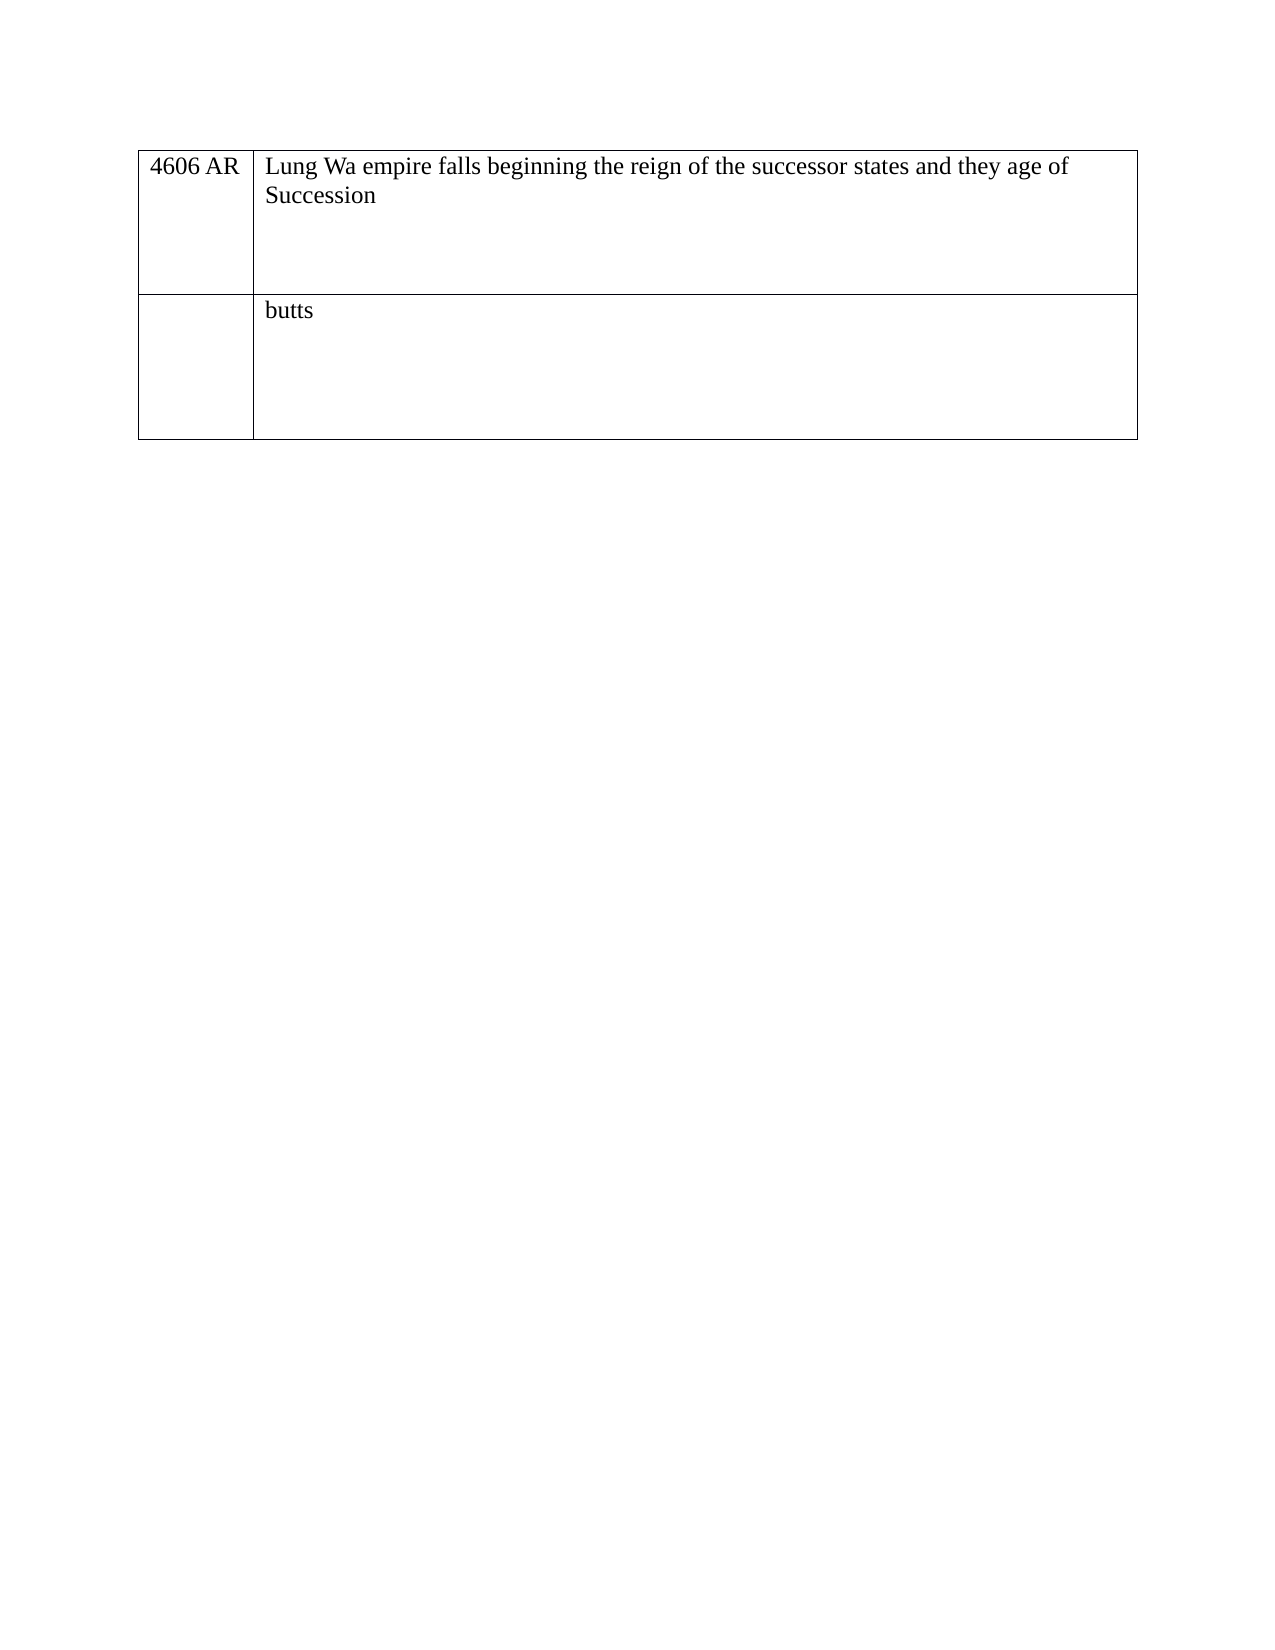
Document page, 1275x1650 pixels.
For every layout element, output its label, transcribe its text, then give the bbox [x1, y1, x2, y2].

table_cell butts [254, 295, 1137, 438]
table_cell Lung Wa empire falls beginning the reign of the successor states and they age of Succession [254, 151, 1137, 294]
table_cell 4606 AR [139, 151, 253, 294]
table_cell [139, 295, 253, 438]
